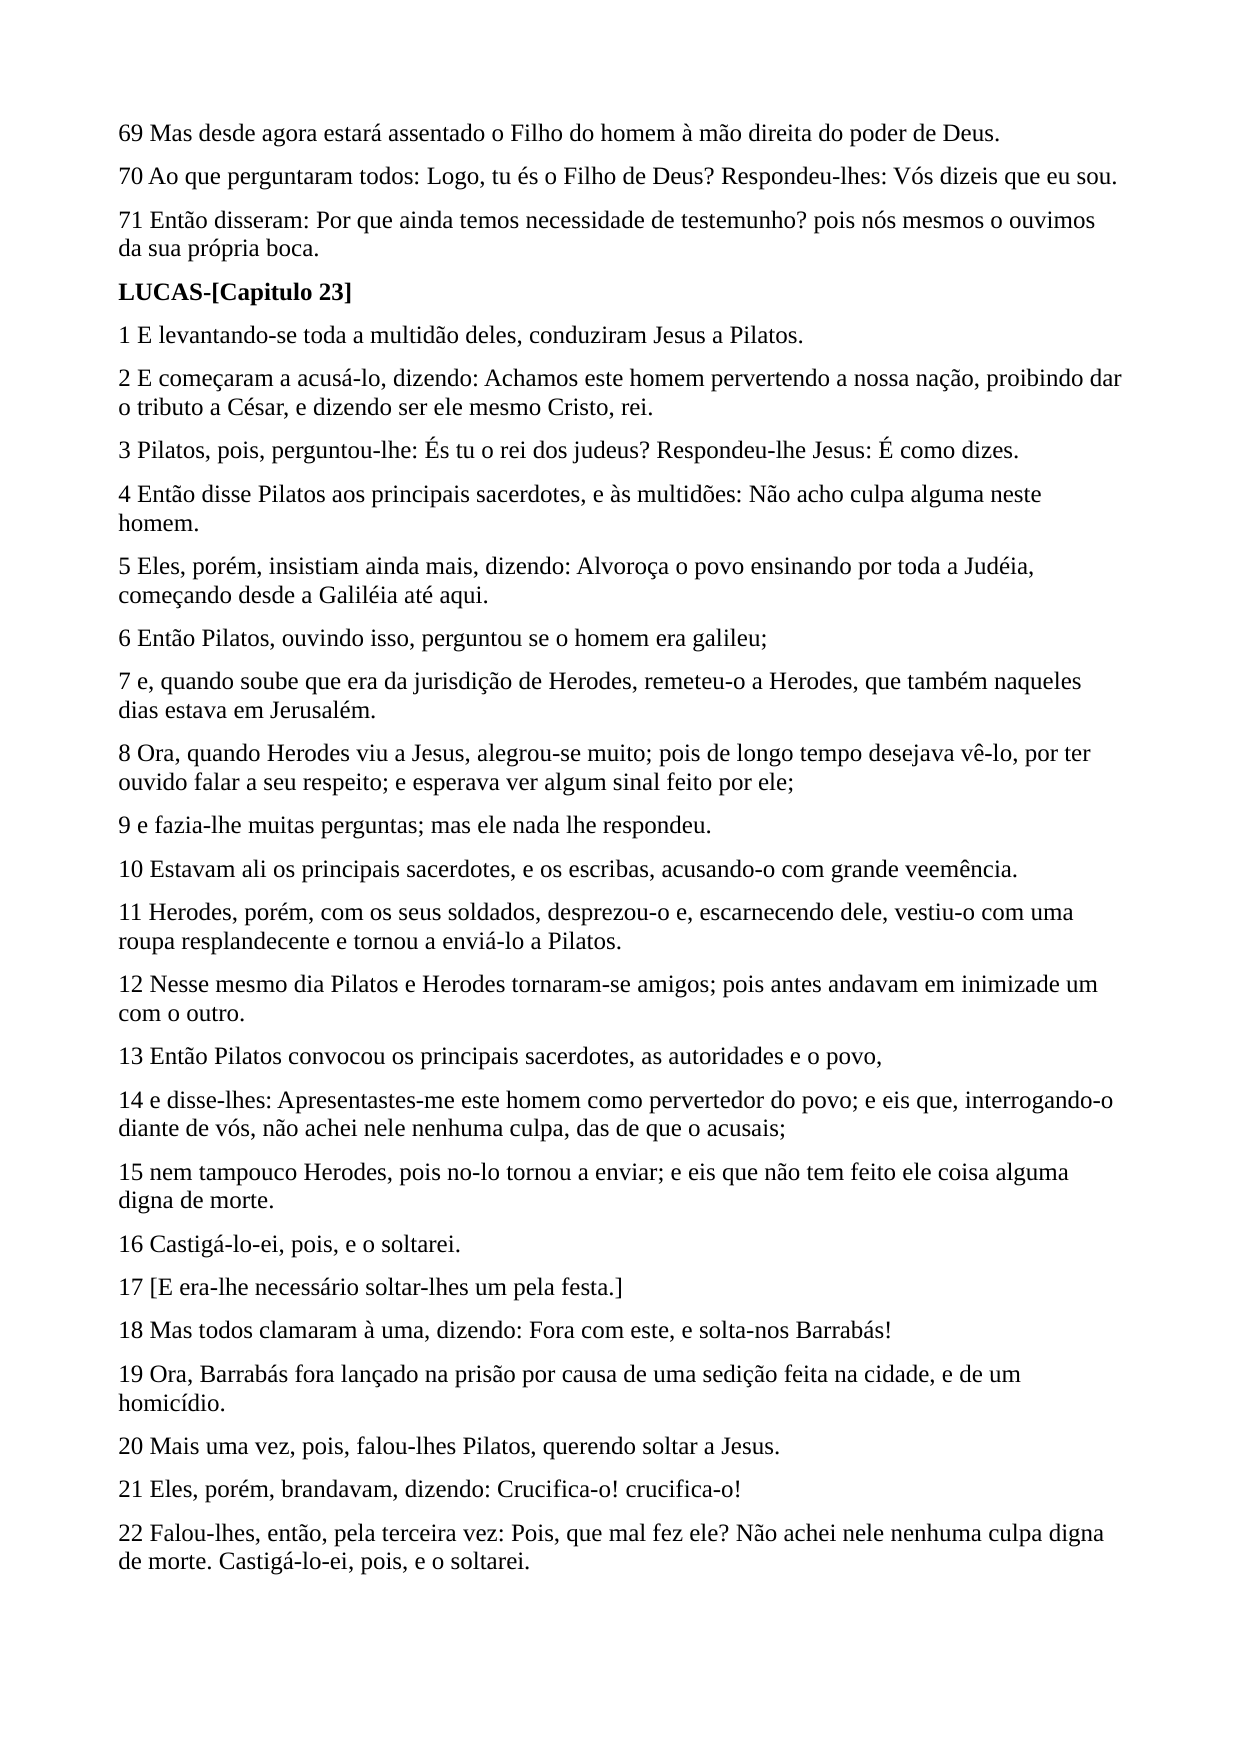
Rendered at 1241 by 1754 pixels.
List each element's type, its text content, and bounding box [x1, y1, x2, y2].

text 5 Eles, porém, insistiam ainda mais, dizendo: Alvoroça o povo ensinando por toda a Judéia, começando desde a Galiléia até aqui. [118, 551, 1122, 608]
text 2 E começaram a acusá-lo, dizendo: Achamos este homem pervertendo a nossa nação, proibindo dar o tributo a César, e dizendo ser ele mesmo Cristo, rei. [118, 363, 1122, 421]
text 4 Então disse Pilatos aos principais sacerdotes, e às multidões: Não acho culpa alguma neste homem. [118, 479, 1122, 536]
text 8 Ora, quando Herodes viu a Jesus, alegrou-se muito; pois de longo tempo desejava vê-lo, por ter ouvido falar a seu respeito; e esperava ver algum sinal feito por ele; [118, 738, 1122, 796]
text 7 e, quando soube que era da jurisdição de Herodes, remeteu-o a Herodes, que também naqueles dias estava em Jerusalém. [118, 666, 1122, 724]
text 19 Ora, Barrabás fora lançado na prisão por causa de uma sedição feita na cidade, e de um homicídio. [118, 1359, 1122, 1416]
text 71 Então disseram: Por que ainda temos necessidade de testemunho? pois nós mesmos o ouvimos da sua própria boca. [118, 205, 1122, 262]
text 17 [E era-lhe necessário soltar-lhes um pela festa.] [118, 1272, 1122, 1301]
text 69 Mas desde agora estará assentado o Filho do homem à mão direita do poder de Deus. [118, 118, 1122, 147]
text LUCAS-[Capitulo 23] [118, 277, 1122, 306]
text 21 Eles, porém, brandavam, dizendo: Crucifica-o! crucifica-o! [118, 1474, 1122, 1503]
text 15 nem tampouco Herodes, pois no-lo tornou a enviar; e eis que não tem feito ele coisa alguma digna de morte. [118, 1157, 1122, 1214]
text 10 Estavam ali os principais sacerdotes, e os escribas, acusando-o com grande veemência. [118, 854, 1122, 883]
text 70 Ao que perguntaram todos: Logo, tu és o Filho de Deus? Respondeu-lhes: Vós dizeis que eu sou. [118, 161, 1122, 190]
text 3 Pilatos, pois, perguntou-lhe: És tu o rei dos judeus? Respondeu-lhe Jesus: É como dizes. [118, 436, 1122, 464]
text 13 Então Pilatos convocou os principais sacerdotes, as autoridades e o povo, [118, 1041, 1122, 1070]
text 1 E levantando-se toda a multidão deles, conduziram Jesus a Pilatos. [118, 320, 1122, 349]
text 18 Mas todos clamaram à uma, dizendo: Fora com este, e solta-nos Barrabás! [118, 1316, 1122, 1344]
text 6 Então Pilatos, ouvindo isso, perguntou se o homem era galileu; [118, 623, 1122, 652]
text 22 Falou-lhes, então, pela terceira vez: Pois, que mal fez ele? Não achei nele nenhuma culpa digna de morte. Castigá-lo-ei, pois, e o soltarei. [118, 1518, 1122, 1575]
text 16 Castigá-lo-ei, pois, e o soltarei. [118, 1229, 1122, 1258]
text 20 Mais uma vez, pois, falou-lhes Pilatos, querendo soltar a Jesus. [118, 1431, 1122, 1460]
text 9 e fazia-lhe muitas perguntas; mas ele nada lhe respondeu. [118, 811, 1122, 839]
text 12 Nesse mesmo dia Pilatos e Herodes tornaram-se amigos; pois antes andavam em inimizade um com o outro. [118, 969, 1122, 1027]
text 11 Herodes, porém, com os seus soldados, desprezou-o e, escarnecendo dele, vestiu-o com uma roupa resplandecente e tornou a enviá-lo a Pilatos. [118, 897, 1122, 955]
text 14 e disse-lhes: Apresentastes-me este homem como pervertedor do povo; e eis que, interrogando-o diante de vós, não achei nele nenhuma culpa, das de que o acusais; [118, 1085, 1122, 1142]
